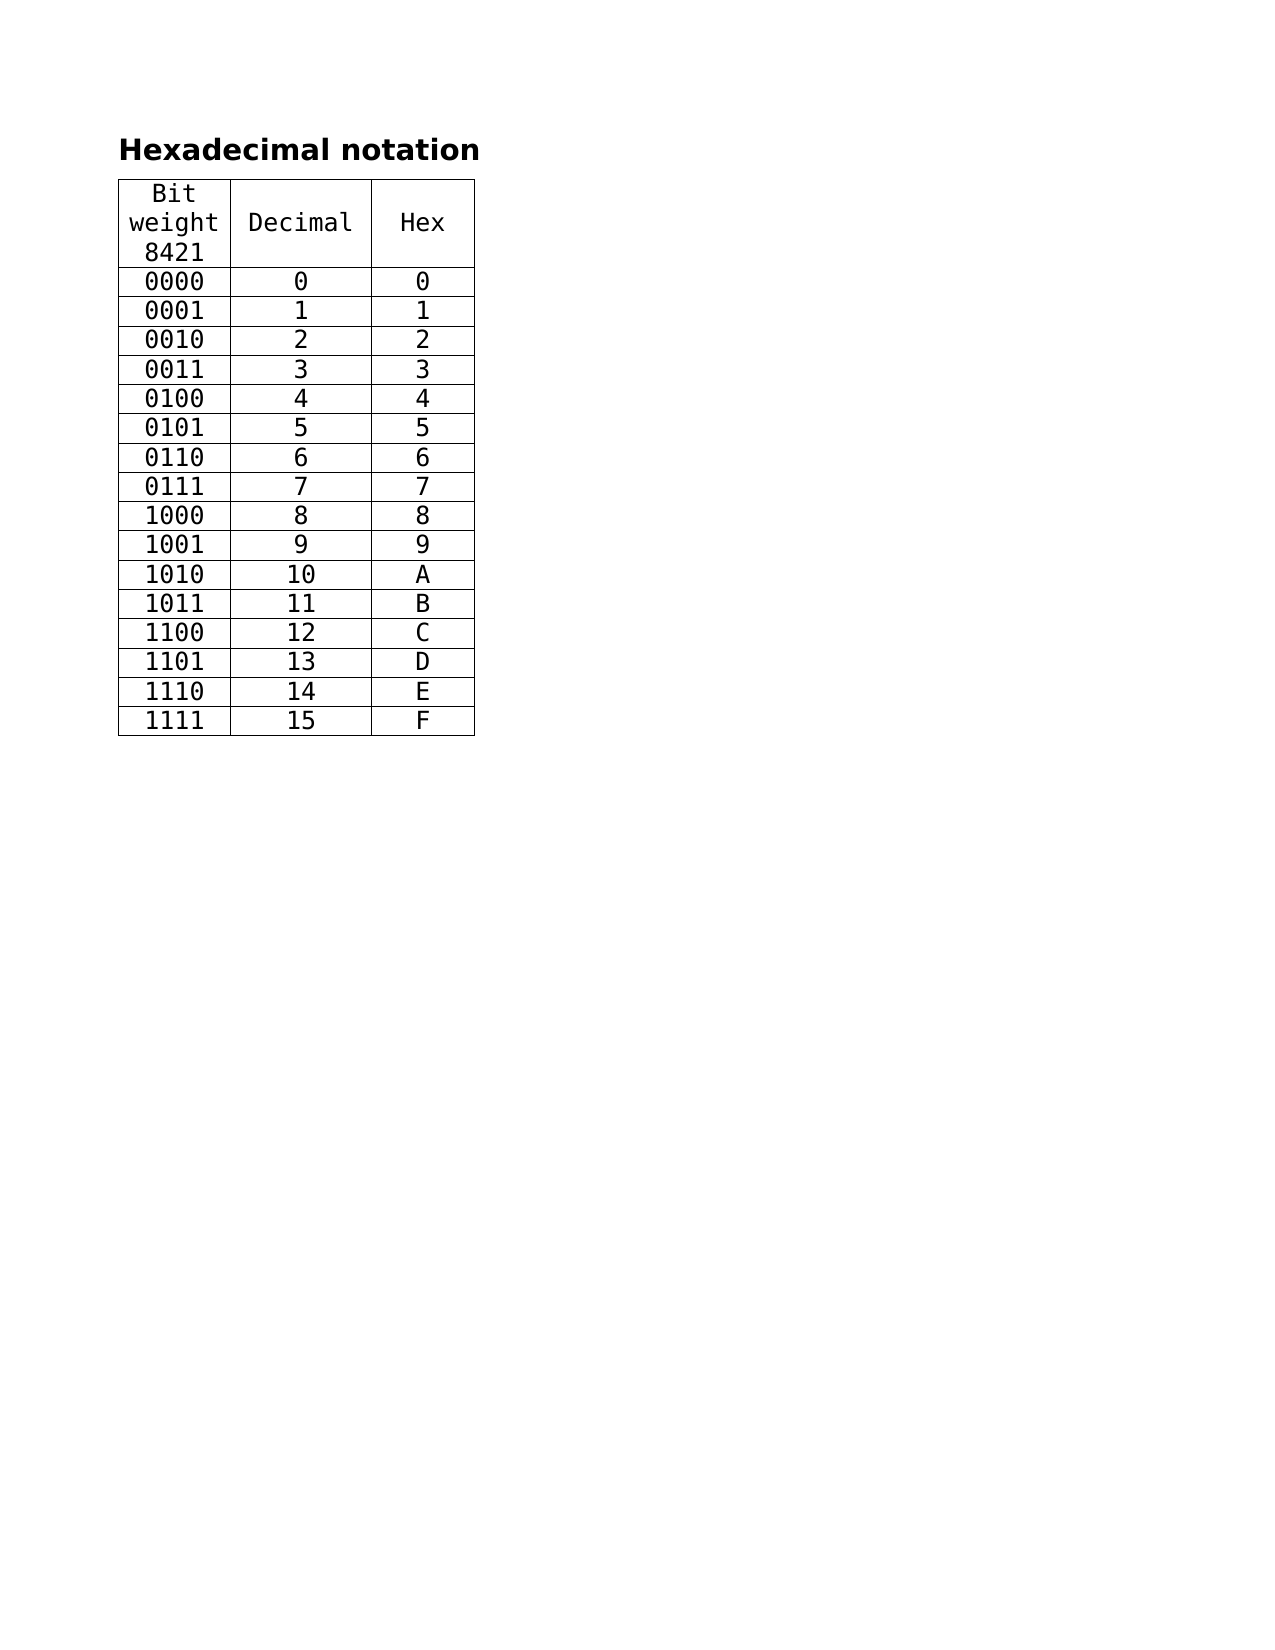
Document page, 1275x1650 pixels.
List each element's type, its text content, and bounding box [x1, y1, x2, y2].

table_cell E [372, 678, 474, 706]
table_cell 15 [231, 707, 371, 735]
table_cell 1010 [119, 561, 230, 589]
table_cell B [372, 590, 474, 618]
table_cell 0000 [119, 268, 230, 296]
table_cell F [372, 707, 474, 735]
table_cell 6 [372, 444, 474, 472]
table_cell A [372, 561, 474, 589]
table_cell 1110 [119, 678, 230, 706]
table_cell 1 [231, 297, 371, 326]
table_cell 0101 [119, 414, 230, 443]
table_cell 10 [231, 561, 371, 589]
table_cell 0001 [119, 297, 230, 326]
table_cell 0100 [119, 385, 230, 413]
table_cell 12 [231, 619, 371, 647]
table_cell 1000 [119, 502, 230, 530]
table_cell 0 [231, 268, 371, 296]
table_cell 0010 [119, 327, 230, 355]
table_cell 8 [231, 502, 371, 530]
table_cell 1001 [119, 531, 230, 560]
table_cell 2 [231, 327, 371, 355]
table_cell 7 [372, 473, 474, 501]
table_cell 1101 [119, 649, 230, 677]
table_cell C [372, 619, 474, 647]
table_cell 0111 [119, 473, 230, 501]
table_cell 0110 [119, 444, 230, 472]
table_cell 1100 [119, 619, 230, 647]
table_cell 14 [231, 678, 371, 706]
table_cell 0 [372, 268, 474, 296]
table_cell 4 [372, 385, 474, 413]
table_cell 7 [231, 473, 371, 501]
table_header Bit weight 8421 [119, 180, 230, 267]
table_cell 13 [231, 649, 371, 677]
subtitle Hexadecimal notation [118, 133, 1157, 167]
table_header Decimal [231, 180, 371, 267]
table_cell 2 [372, 327, 474, 355]
table_cell 3 [372, 356, 474, 384]
table_cell 9 [372, 531, 474, 560]
table_cell 0011 [119, 356, 230, 384]
table_cell 8 [372, 502, 474, 530]
table_header Hex [372, 180, 474, 267]
table_cell D [372, 649, 474, 677]
table_cell 11 [231, 590, 371, 618]
table_cell 5 [231, 414, 371, 443]
table_cell 3 [231, 356, 371, 384]
table_cell 9 [231, 531, 371, 560]
table_cell 5 [372, 414, 474, 443]
table_cell 4 [231, 385, 371, 413]
table_cell 1111 [119, 707, 230, 735]
table_cell 1011 [119, 590, 230, 618]
table_cell 6 [231, 444, 371, 472]
table_cell 1 [372, 297, 474, 326]
